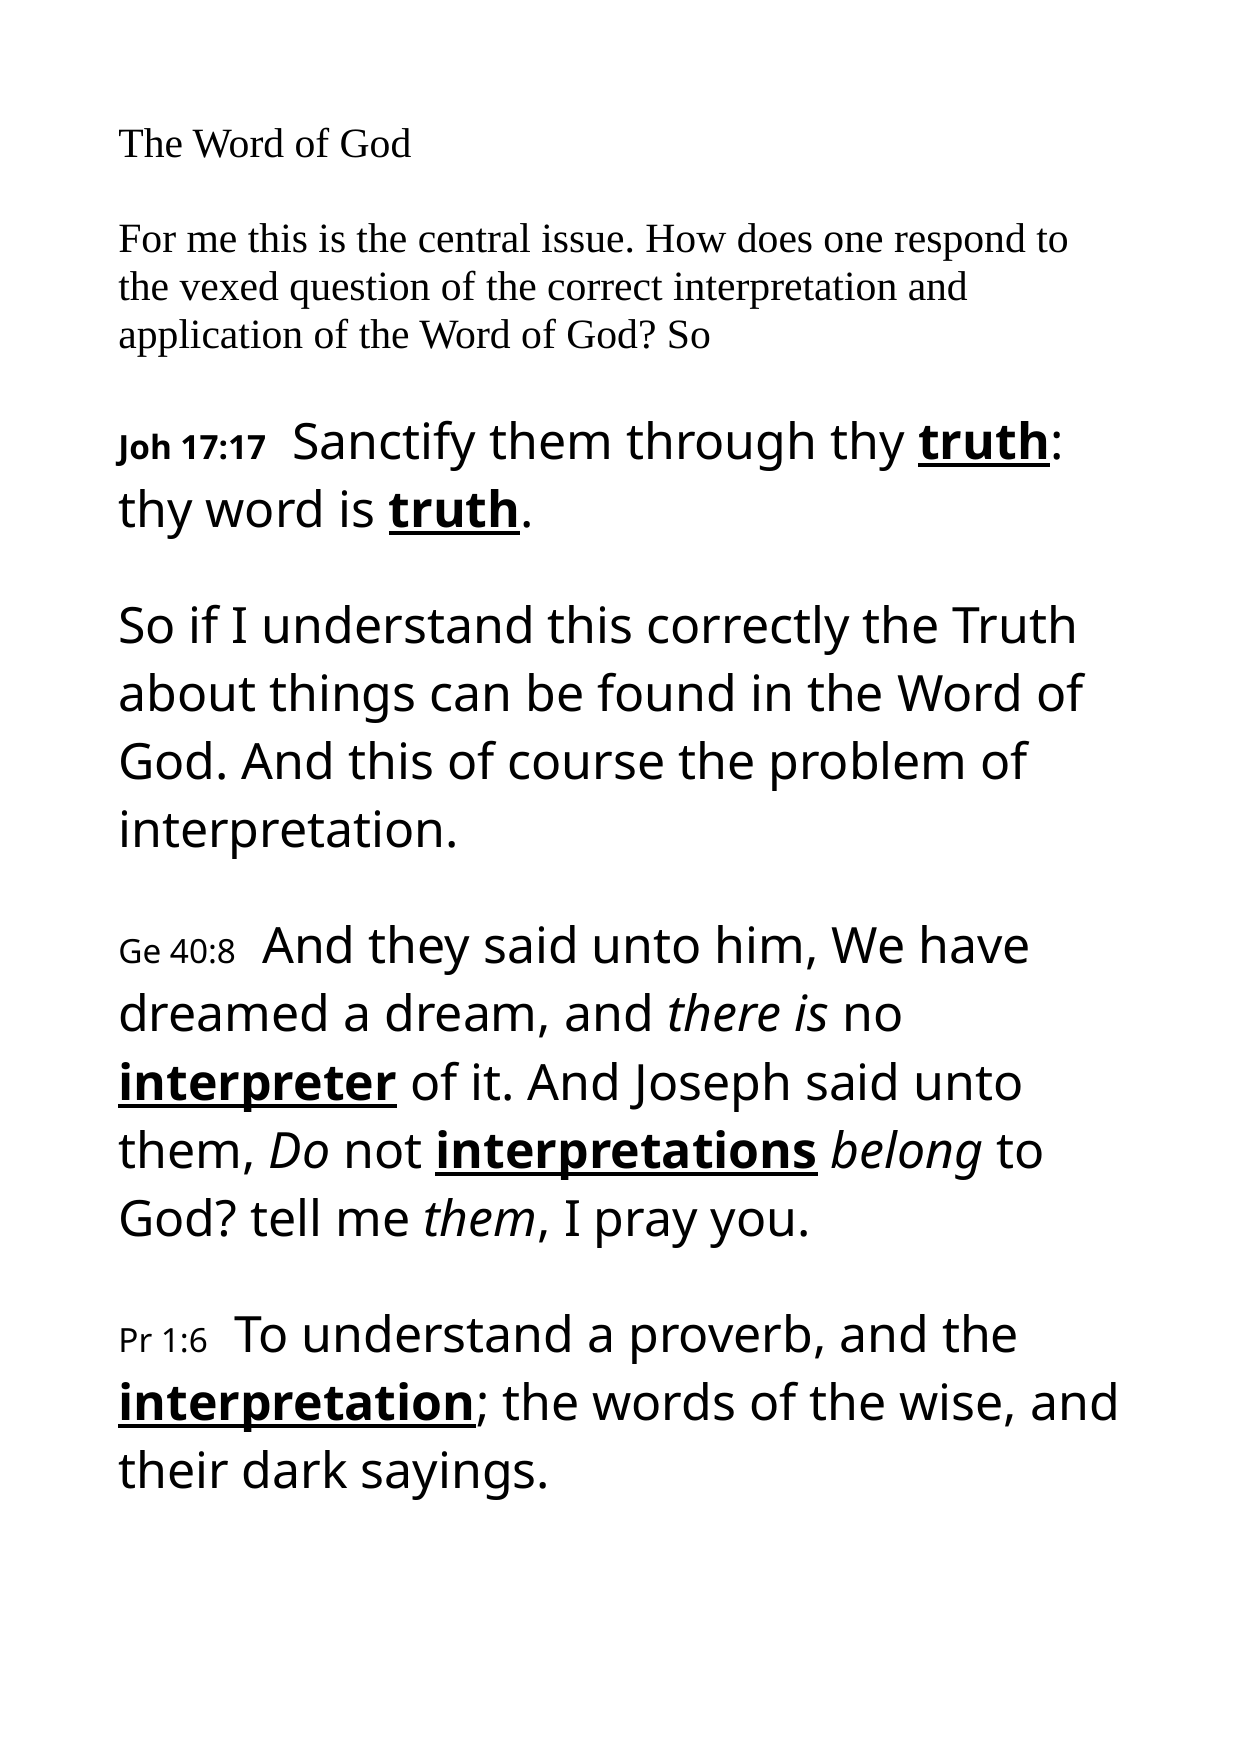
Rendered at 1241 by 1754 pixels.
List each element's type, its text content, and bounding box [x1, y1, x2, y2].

text Joh 17:17 Sanctify them through thy truth: thy word is truth. [118, 406, 1122, 542]
text Pr 1:6 To understand a proverb, and the interpretation; the words of the wise, and their dark sayings. [118, 1299, 1122, 1503]
text So if I understand this correctly the Truth about things can be found in the Word of God. And this of course the problem of interpretation. [118, 590, 1122, 862]
text The Word of God [118, 118, 1122, 166]
text For me this is the central issue. How does one respond to the vexed question of the correct interpretation and application of the Word of God? So [118, 214, 1122, 358]
text Ge 40:8 And they said unto him, We have dreamed a dream, and there is no interpreter of it. And Joseph said unto them, Do not interpretations belong to God? tell me them, I pray you. [118, 910, 1122, 1251]
